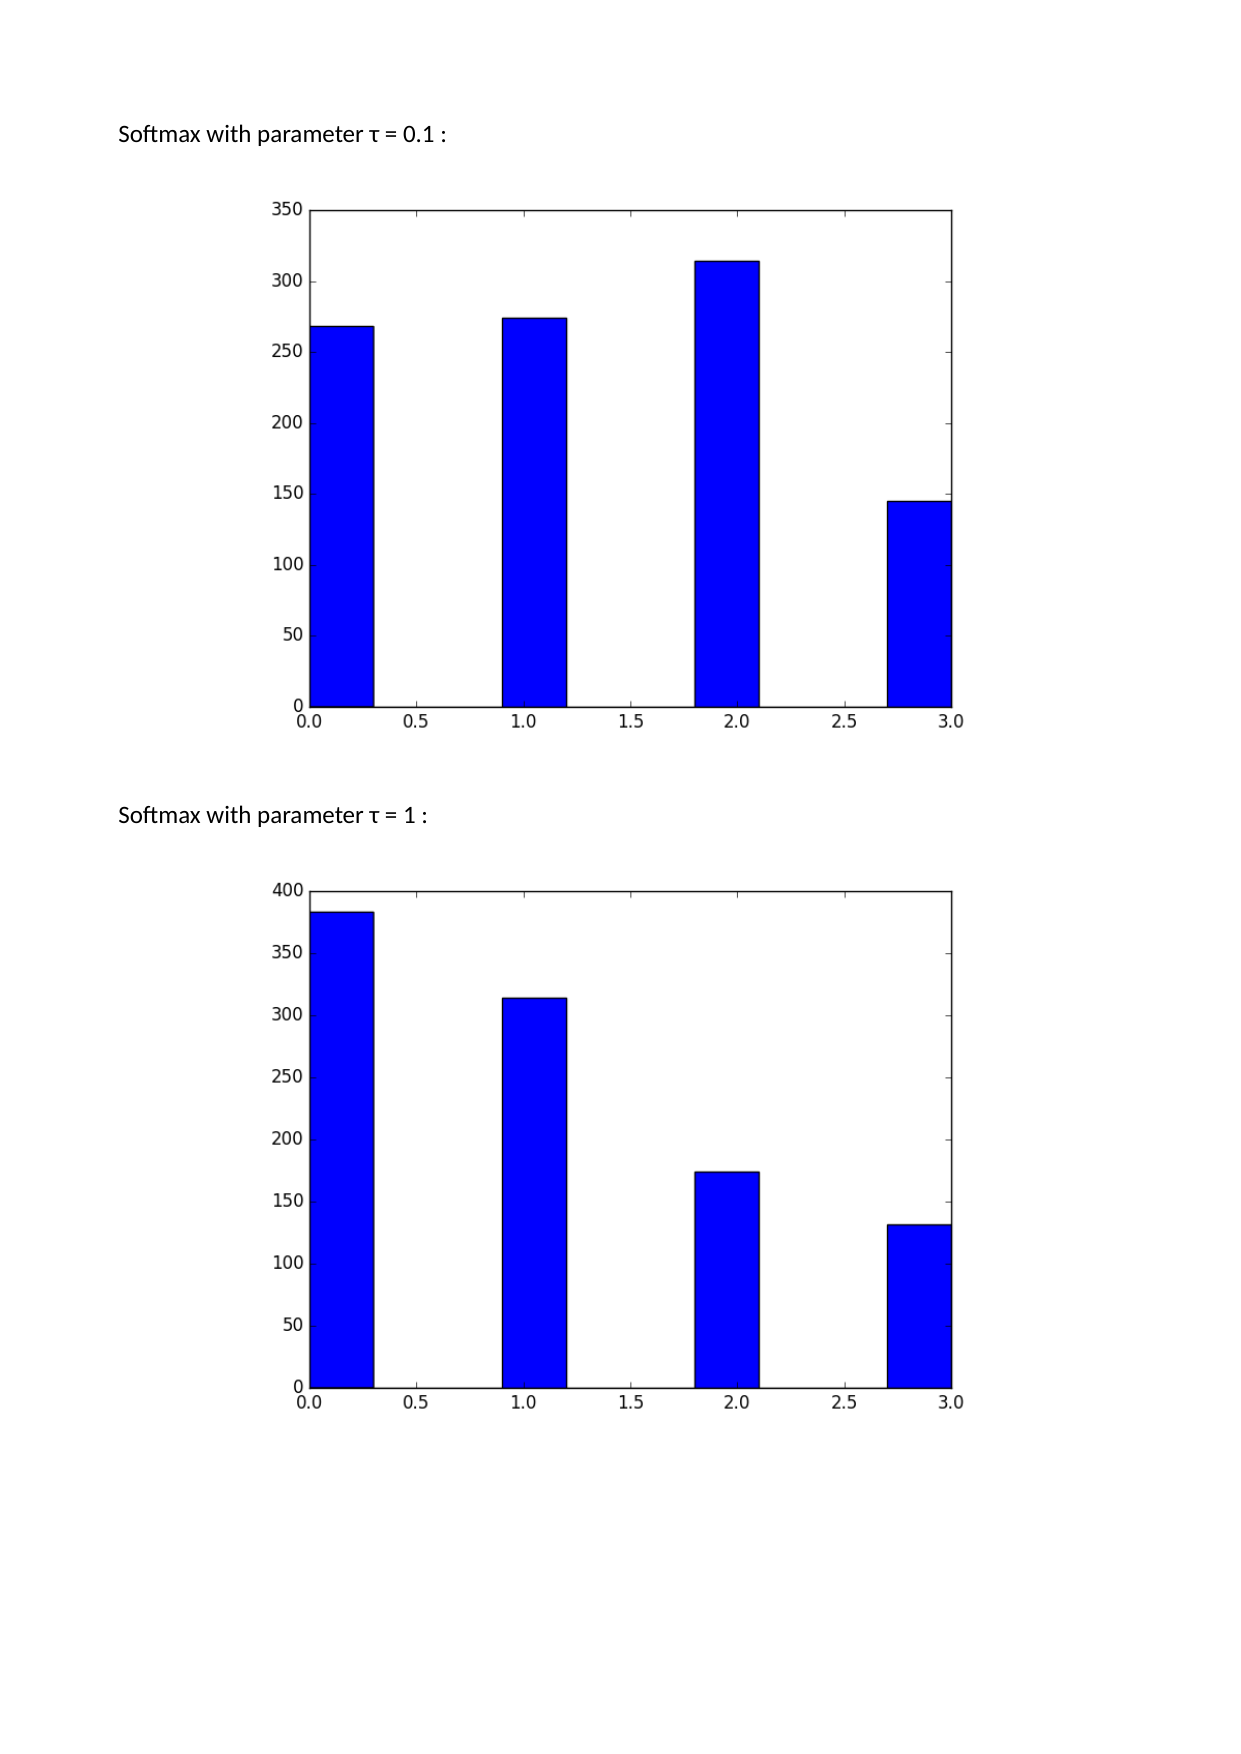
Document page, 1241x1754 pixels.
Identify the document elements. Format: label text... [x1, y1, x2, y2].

text Softmax with parameter τ = 0.1 : [118, 118, 1122, 149]
text Softmax with parameter τ = 1 : [118, 799, 1122, 830]
picture [206, 148, 1034, 769]
picture [206, 829, 1034, 1450]
